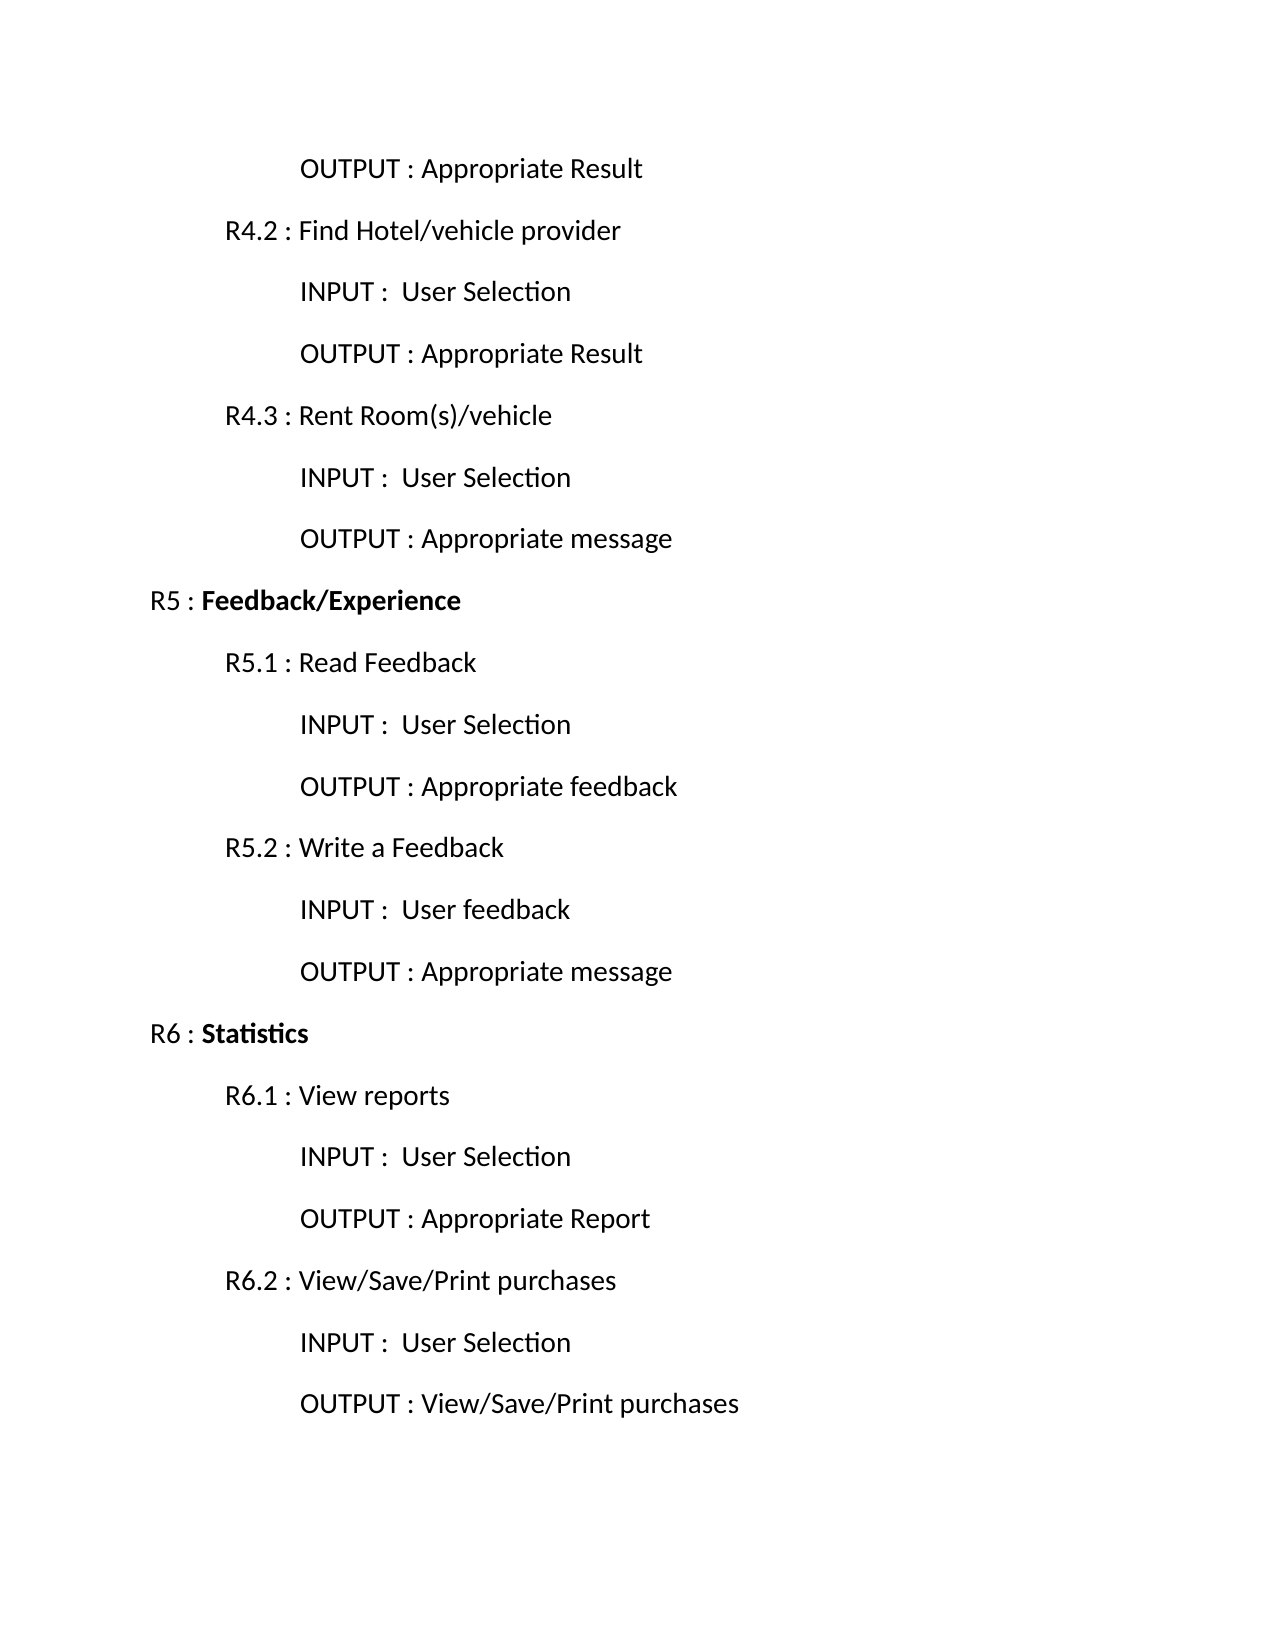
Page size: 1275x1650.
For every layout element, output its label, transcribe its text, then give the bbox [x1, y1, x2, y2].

text R6.2 : View/Save/Print purchases [150, 1262, 1125, 1297]
text R6.1 : View reports [150, 1077, 1125, 1112]
text R5.2 : Write a Feedback [150, 829, 1125, 865]
text OUTPUT : Appropriate message [150, 953, 1125, 989]
text INPUT : User Selection [150, 1324, 1125, 1359]
text OUTPUT : View/Save/Print purchases [150, 1385, 1125, 1421]
text OUTPUT : Appropriate Result [150, 150, 1125, 186]
text R4.2 : Find Hotel/vehicle provider [150, 212, 1125, 247]
text R6 : Statistics [150, 1015, 1125, 1050]
text INPUT : User Selection [150, 1138, 1125, 1174]
text OUTPUT : Appropriate Result [150, 335, 1125, 371]
text R5 : Feedback/Experience [150, 582, 1125, 618]
text OUTPUT : Appropriate Report [150, 1200, 1125, 1236]
text INPUT : User Selection [150, 459, 1125, 494]
text R4.3 : Rent Room(s)/vehicle [150, 397, 1125, 433]
text INPUT : User feedback [150, 891, 1125, 927]
text OUTPUT : Appropriate message [150, 521, 1125, 556]
text R5.1 : Read Feedback [150, 644, 1125, 680]
text INPUT : User Selection [150, 273, 1125, 309]
text INPUT : User Selection [150, 706, 1125, 742]
text OUTPUT : Appropriate feedback [150, 768, 1125, 803]
